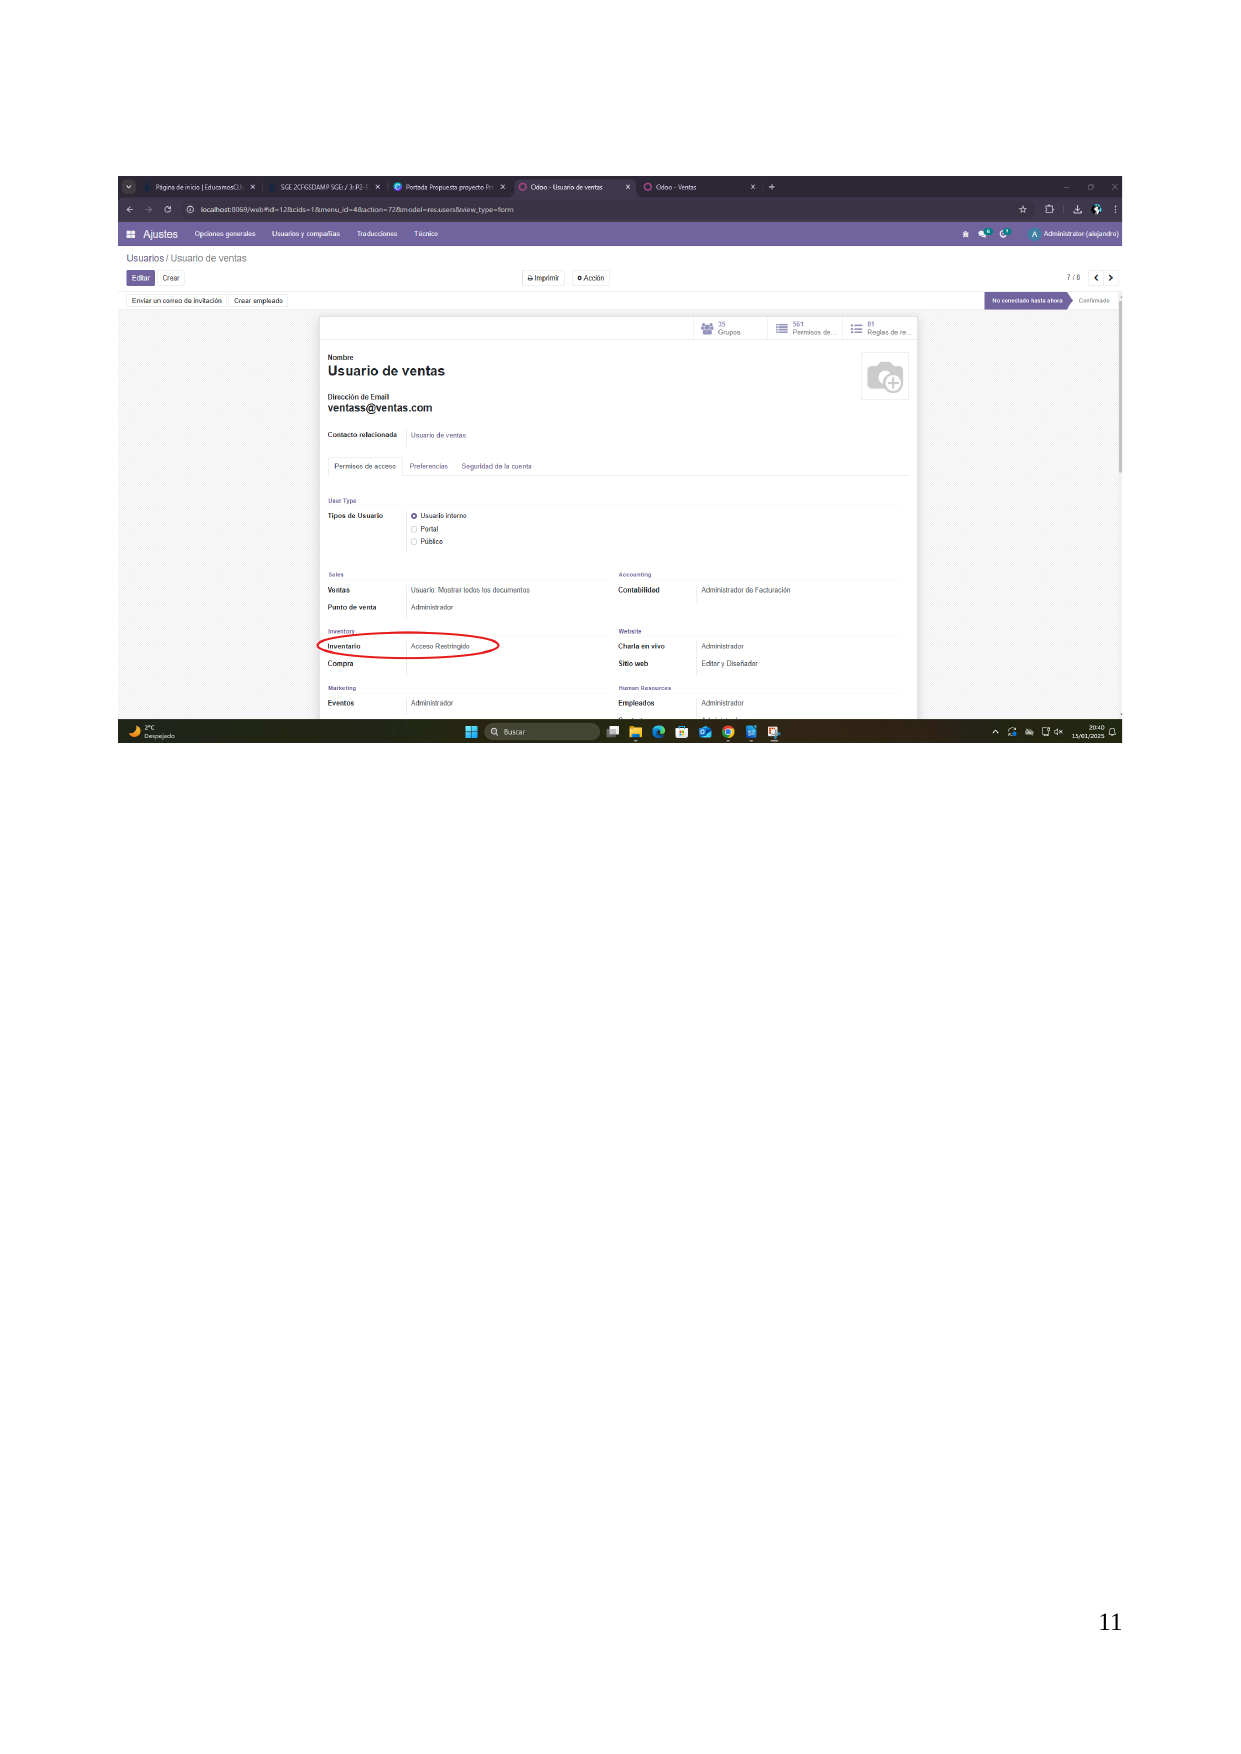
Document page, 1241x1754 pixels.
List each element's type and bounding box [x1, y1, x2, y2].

picture [118, 176, 1123, 743]
